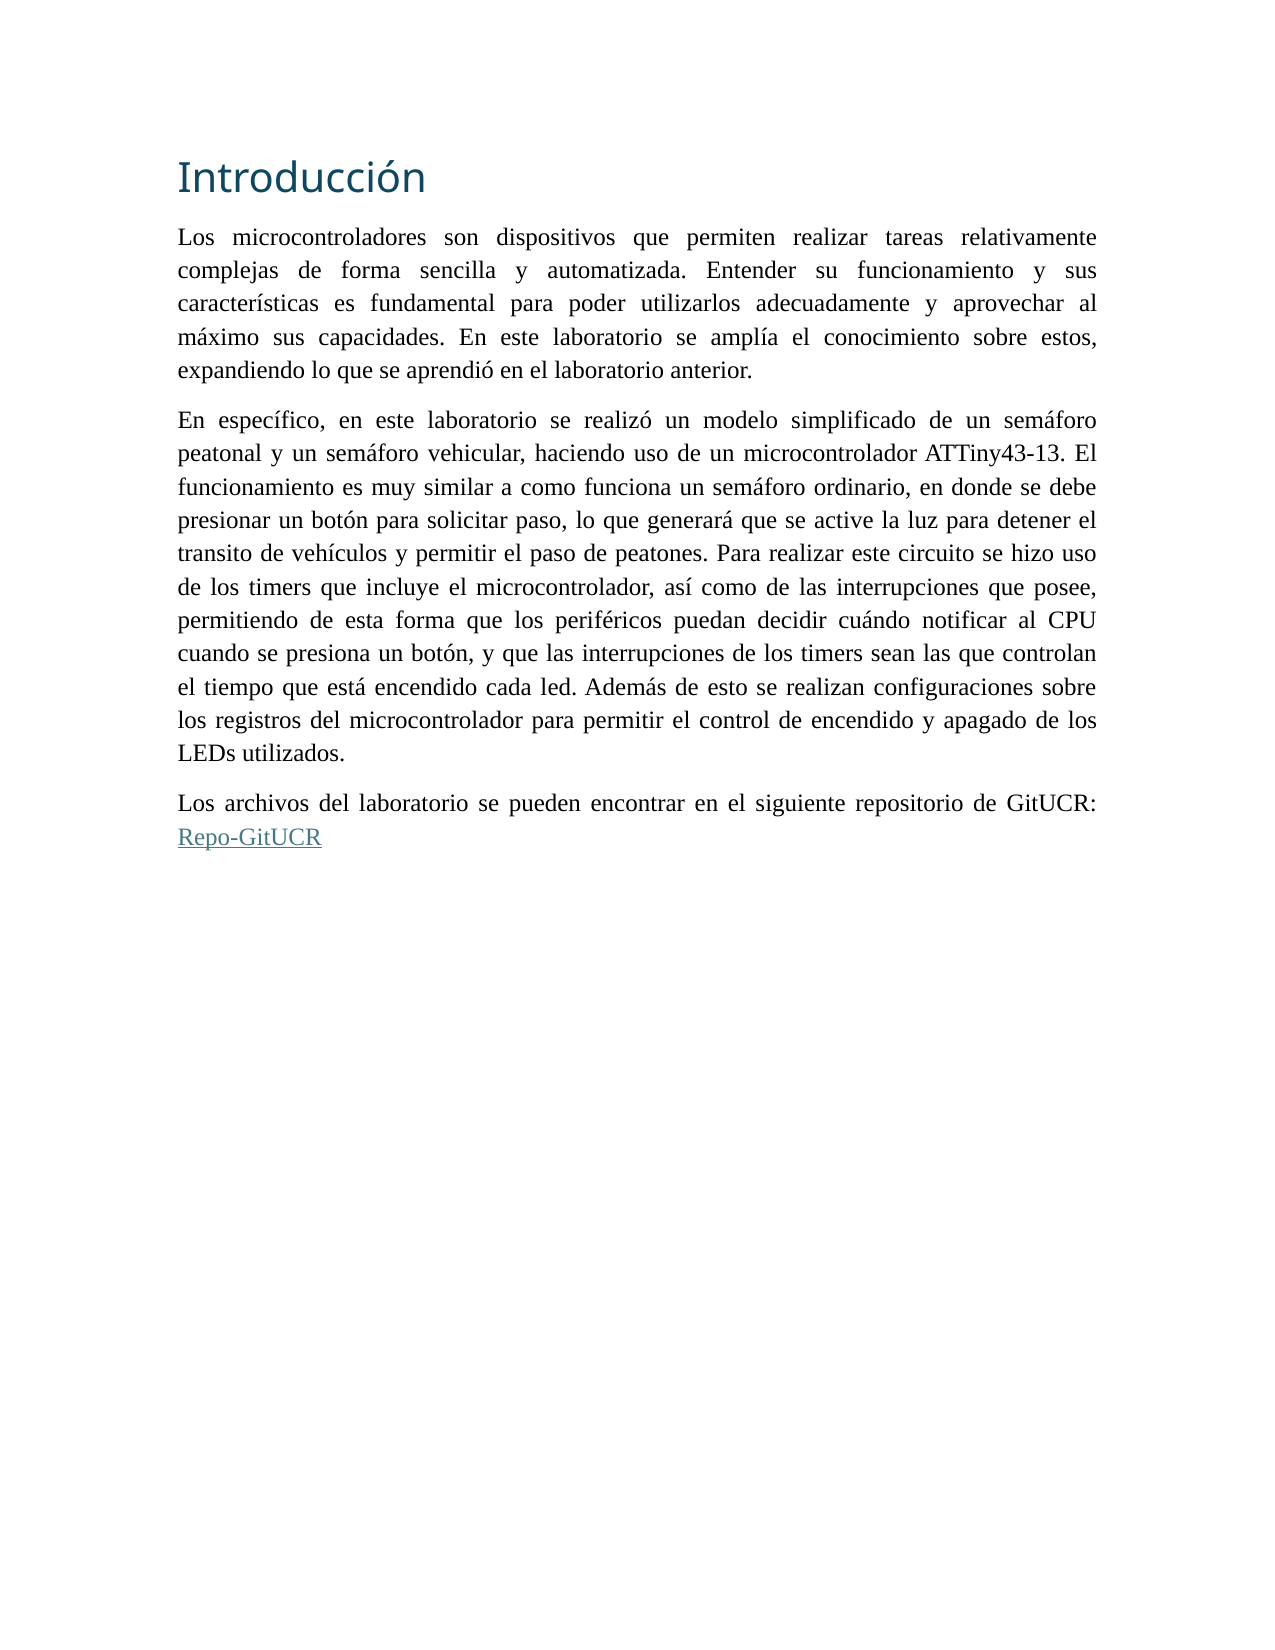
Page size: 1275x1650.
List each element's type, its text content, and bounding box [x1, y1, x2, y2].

text En específico, en este laboratorio se realizó un modelo simplificado de un semáforo peatonal y un semáforo vehicular, haciendo uso de un microcontrolador ATTiny43-13. El funcionamiento es muy similar a como funciona un semáforo ordinario, en donde se debe presionar un botón para solicitar paso, lo que generará que se active la luz para detener el transito de vehículos y permitir el paso de peatones. Para realizar este circuito se hizo uso de los timers que incluye el microcontrolador, así como de las interrupciones que posee, permitiendo de esta forma que los periféricos puedan decidir cuándo notificar al CPU cuando se presiona un botón, y que las interrupciones de los timers sean las que controlan el tiempo que está encendido cada led. Además de esto se realizan configuraciones sobre los registros del microcontrolador para permitir el control de encendido y apagado de los LEDs utilizados. [177, 405, 1098, 767]
text Los microcontroladores son dispositivos que permiten realizar tareas relativamente complejas de forma sencilla y automatizada. Entender su funcionamiento y sus características es fundamental para poder utilizarlos adecuadamente y aprovechar al máximo sus capacidades. En este laboratorio se amplía el conocimiento sobre estos, expandiendo lo que se aprendió en el laboratorio anterior. [177, 222, 1098, 384]
subtitle Introducción [177, 148, 1098, 204]
text Los archivos del laboratorio se pueden encontrar en el siguiente repositorio de GitUCR: Repo-GitUCR [177, 788, 1098, 851]
